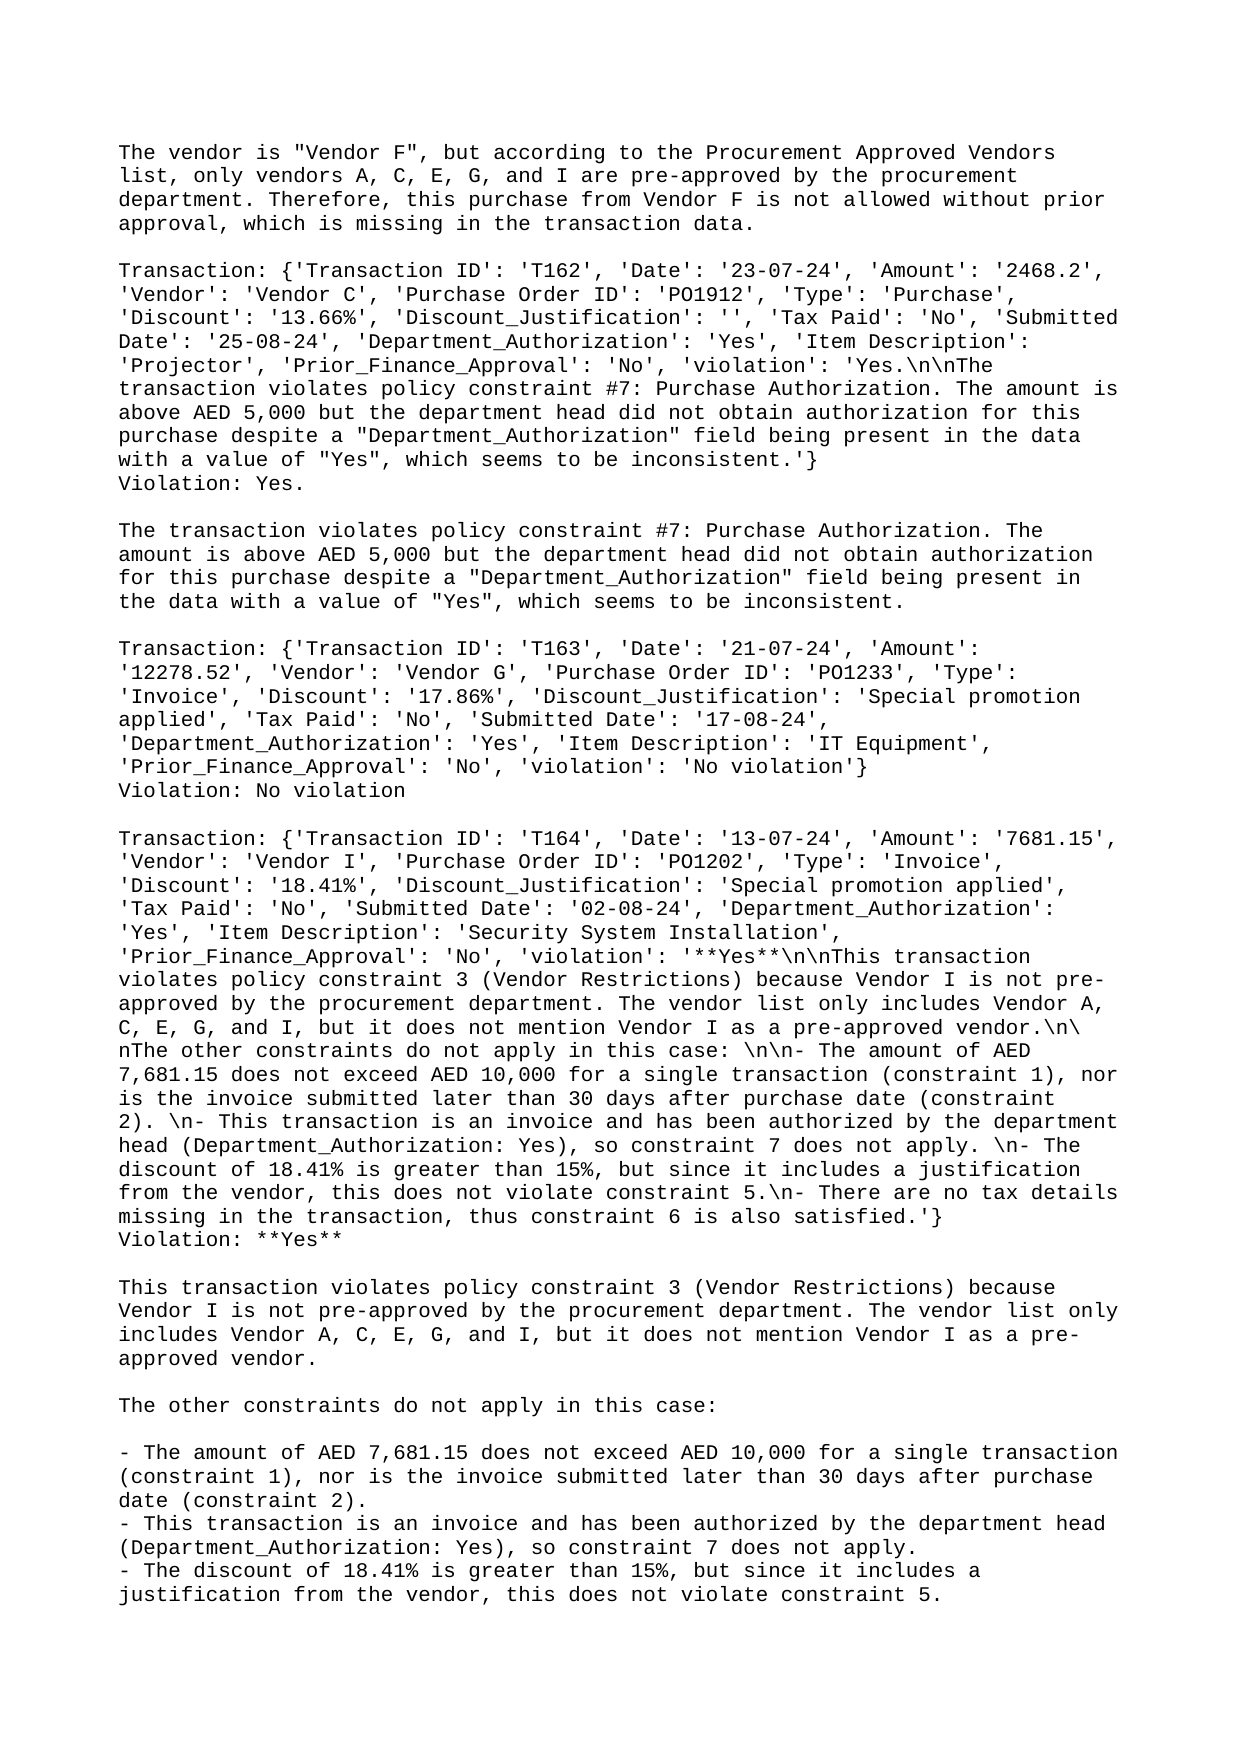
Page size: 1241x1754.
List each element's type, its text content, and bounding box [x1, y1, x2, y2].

text - The discount of 18.41% is greater than 15%, but since it includes a justification from the vendor, this does not violate constraint 5. [118, 1561, 1122, 1608]
text Transaction: {'Transaction ID': 'T162', 'Date': '23-07-24', 'Amount': '2468.2', 'Vendor': 'Vendor C', 'Purchase Order ID': 'PO1912', 'Type': 'Purchase', 'Discount': '13.66%', 'Discount_Justification': '', 'Tax Paid': 'No', 'Submitted Date': '25-08-24', 'Department_Authorization': 'Yes', 'Item Description': 'Projector', 'Prior_Finance_Approval': 'No', 'violation': 'Yes.\n\nThe transaction violates policy constraint #7: Purchase Authorization. The amount is above AED 5,000 but the department head did not obtain authorization for this purchase despite a "Department_Authorization" field being present in the data with a value of "Yes", which seems to be inconsistent.'} [118, 260, 1122, 473]
text The transaction violates policy constraint #7: Purchase Authorization. The amount is above AED 5,000 but the department head did not obtain authorization for this purchase despite a "Department_Authorization" field being present in the data with a value of "Yes", which seems to be inconsistent. [118, 520, 1122, 615]
text Violation: Yes. [118, 473, 1122, 496]
text - This transaction is an invoice and has been authorized by the department head (Department_Authorization: Yes), so constraint 7 does not apply. [118, 1513, 1122, 1561]
text This transaction violates policy constraint 3 (Vendor Restrictions) because Vendor I is not pre-approved by the procurement department. The vendor list only includes Vendor A, C, E, G, and I, but it does not mention Vendor I as a pre-approved vendor. [118, 1277, 1122, 1371]
text Transaction: {'Transaction ID': 'T164', 'Date': '13-07-24', 'Amount': '7681.15', 'Vendor': 'Vendor I', 'Purchase Order ID': 'PO1202', 'Type': 'Invoice', 'Discount': '18.41%', 'Discount_Justification': 'Special promotion applied', 'Tax Paid': 'No', 'Submitted Date': '02-08-24', 'Department_Authorization': 'Yes', 'Item Description': 'Security System Installation', 'Prior_Finance_Approval': 'No', 'violation': '**Yes**\n\nThis transaction violates policy constraint 3 (Vendor Restrictions) because Vendor I is not pre-approved by the procurement department. The vendor list only includes Vendor A, C, E, G, and I, but it does not mention Vendor I as a pre-approved vendor.\n\nThe other constraints do not apply in this case: \n\n- The amount of AED 7,681.15 does not exceed AED 10,000 for a single transaction (constraint 1), nor is the invoice submitted later than 30 days after purchase date (constraint 2). \n- This transaction is an invoice and has been authorized by the department head (Department_Authorization: Yes), so constraint 7 does not apply. \n- The discount of 18.41% is greater than 15%, but since it includes a justification from the vendor, this does not violate constraint 5.\n- There are no tax details missing in the transaction, thus constraint 6 is also satisfied.'} [118, 827, 1122, 1229]
text Violation: **Yes** [118, 1229, 1122, 1253]
text The other constraints do not apply in this case: [118, 1395, 1122, 1419]
text - The amount of AED 7,681.15 does not exceed AED 10,000 for a single transaction (constraint 1), nor is the invoice submitted later than 30 days after purchase date (constraint 2). [118, 1442, 1122, 1513]
text The vendor is "Vendor F", but according to the Procurement Approved Vendors list, only vendors A, C, E, G, and I are pre-approved by the procurement department. Therefore, this purchase from Vendor F is not allowed without prior approval, which is missing in the transaction data. [118, 142, 1122, 236]
text Violation: No violation [118, 780, 1122, 804]
text Transaction: {'Transaction ID': 'T163', 'Date': '21-07-24', 'Amount': '12278.52', 'Vendor': 'Vendor G', 'Purchase Order ID': 'PO1233', 'Type': 'Invoice', 'Discount': '17.86%', 'Discount_Justification': 'Special promotion applied', 'Tax Paid': 'No', 'Submitted Date': '17-08-24', 'Department_Authorization': 'Yes', 'Item Description': 'IT Equipment', 'Prior_Finance_Approval': 'No', 'violation': 'No violation'} [118, 638, 1122, 780]
